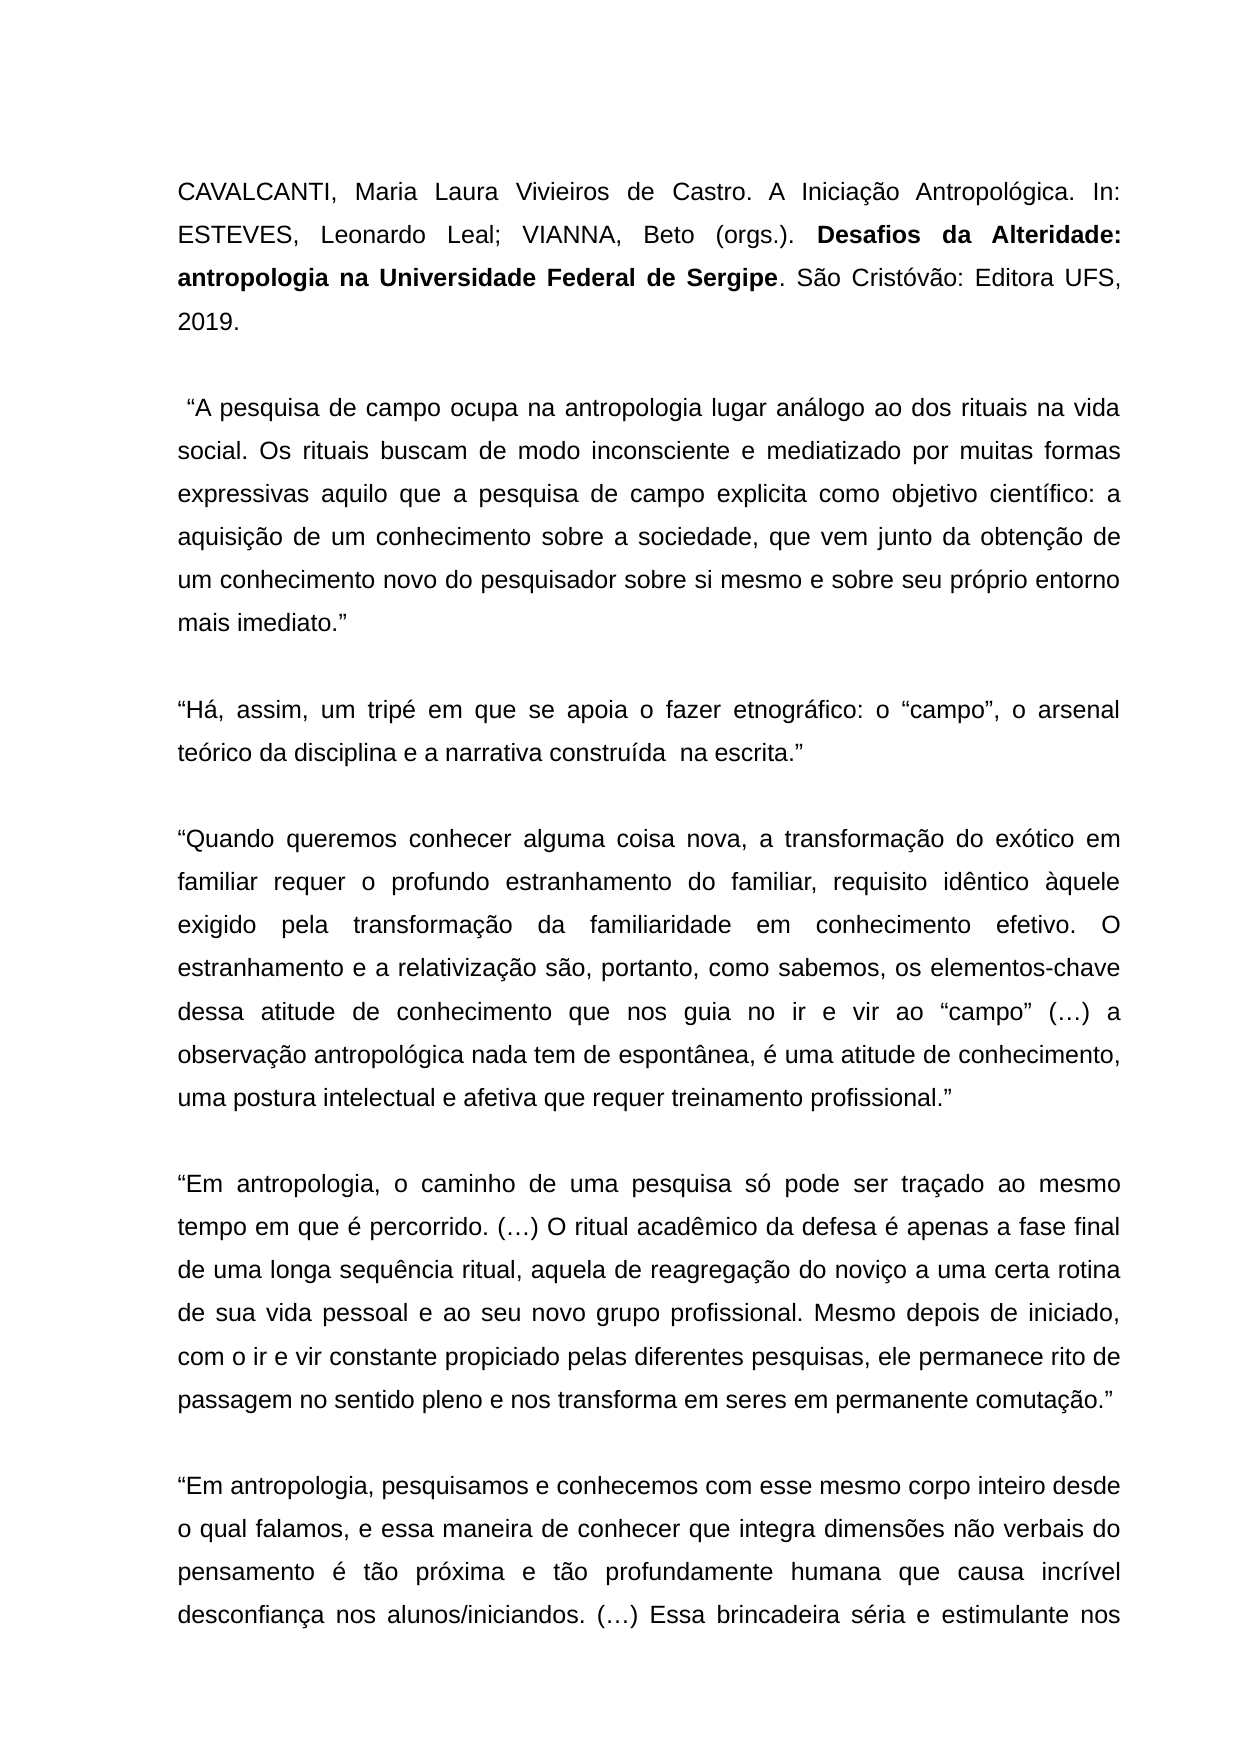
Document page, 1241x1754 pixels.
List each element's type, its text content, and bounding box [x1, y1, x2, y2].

text “Há, assim, um tripé em que se apoia o fazer etnográfico: o “campo”, o arsenal teórico da disciplina e a narrativa construída na escrita.” [177, 695, 1122, 767]
text CAVALCANTI, Maria Laura Vivieiros de Castro. A Iniciação Antropológica. In: ESTEVES, Leonardo Leal; VIANNA, Beto (orgs.). Desafios da Alteridade: antropologia na Universidade Federal de Sergipe. São Cristóvão: Editora UFS, 2019. [177, 177, 1122, 335]
text “Quando queremos conhecer alguma coisa nova, a transformação do exótico em familiar requer o profundo estranhamento do familiar, requisito idêntico àquele exigido pela transformação da familiaridade em conhecimento efetivo. O estranhamento e a relativização são, portanto, como sabemos, os elementos-chave dessa atitude de conhecimento que nos guia no ir e vir ao “campo” (…) a observação antropológica nada tem de espontânea, é uma atitude de conhecimento, uma postura intelectual e afetiva que requer treinamento profissional.” [177, 824, 1122, 1112]
text “A pesquisa de campo ocupa na antropologia lugar análogo ao dos rituais na vida social. Os rituais buscam de modo inconsciente e mediatizado por muitas formas expressivas aquilo que a pesquisa de campo explicita como objetivo científico: a aquisição de um conhecimento sobre a sociedade, que vem junto da obtenção de um conhecimento novo do pesquisador sobre si mesmo e sobre seu próprio entorno mais imediato.” [177, 393, 1122, 637]
text “Em antropologia, o caminho de uma pesquisa só pode ser traçado ao mesmo tempo em que é percorrido. (…) O ritual acadêmico da defesa é apenas a fase final de uma longa sequência ritual, aquela de reagregação do noviço a uma certa rotina de sua vida pessoal e ao seu novo grupo profissional. Mesmo depois de iniciado, com o ir e vir constante propiciado pelas diferentes pesquisas, ele permanece rito de passagem no sentido pleno e nos transforma em seres em permanente comutação.” [177, 1169, 1122, 1413]
text “Em antropologia, pesquisamos e conhecemos com esse mesmo corpo inteiro desde o qual falamos, e essa maneira de conhecer que integra dimensões não verbais do pensamento é tão próxima e tão profundamente humana que causa incrível desconfiança nos alunos/iniciandos. (…) Essa brincadeira séria e estimulante nos [177, 1471, 1122, 1629]
